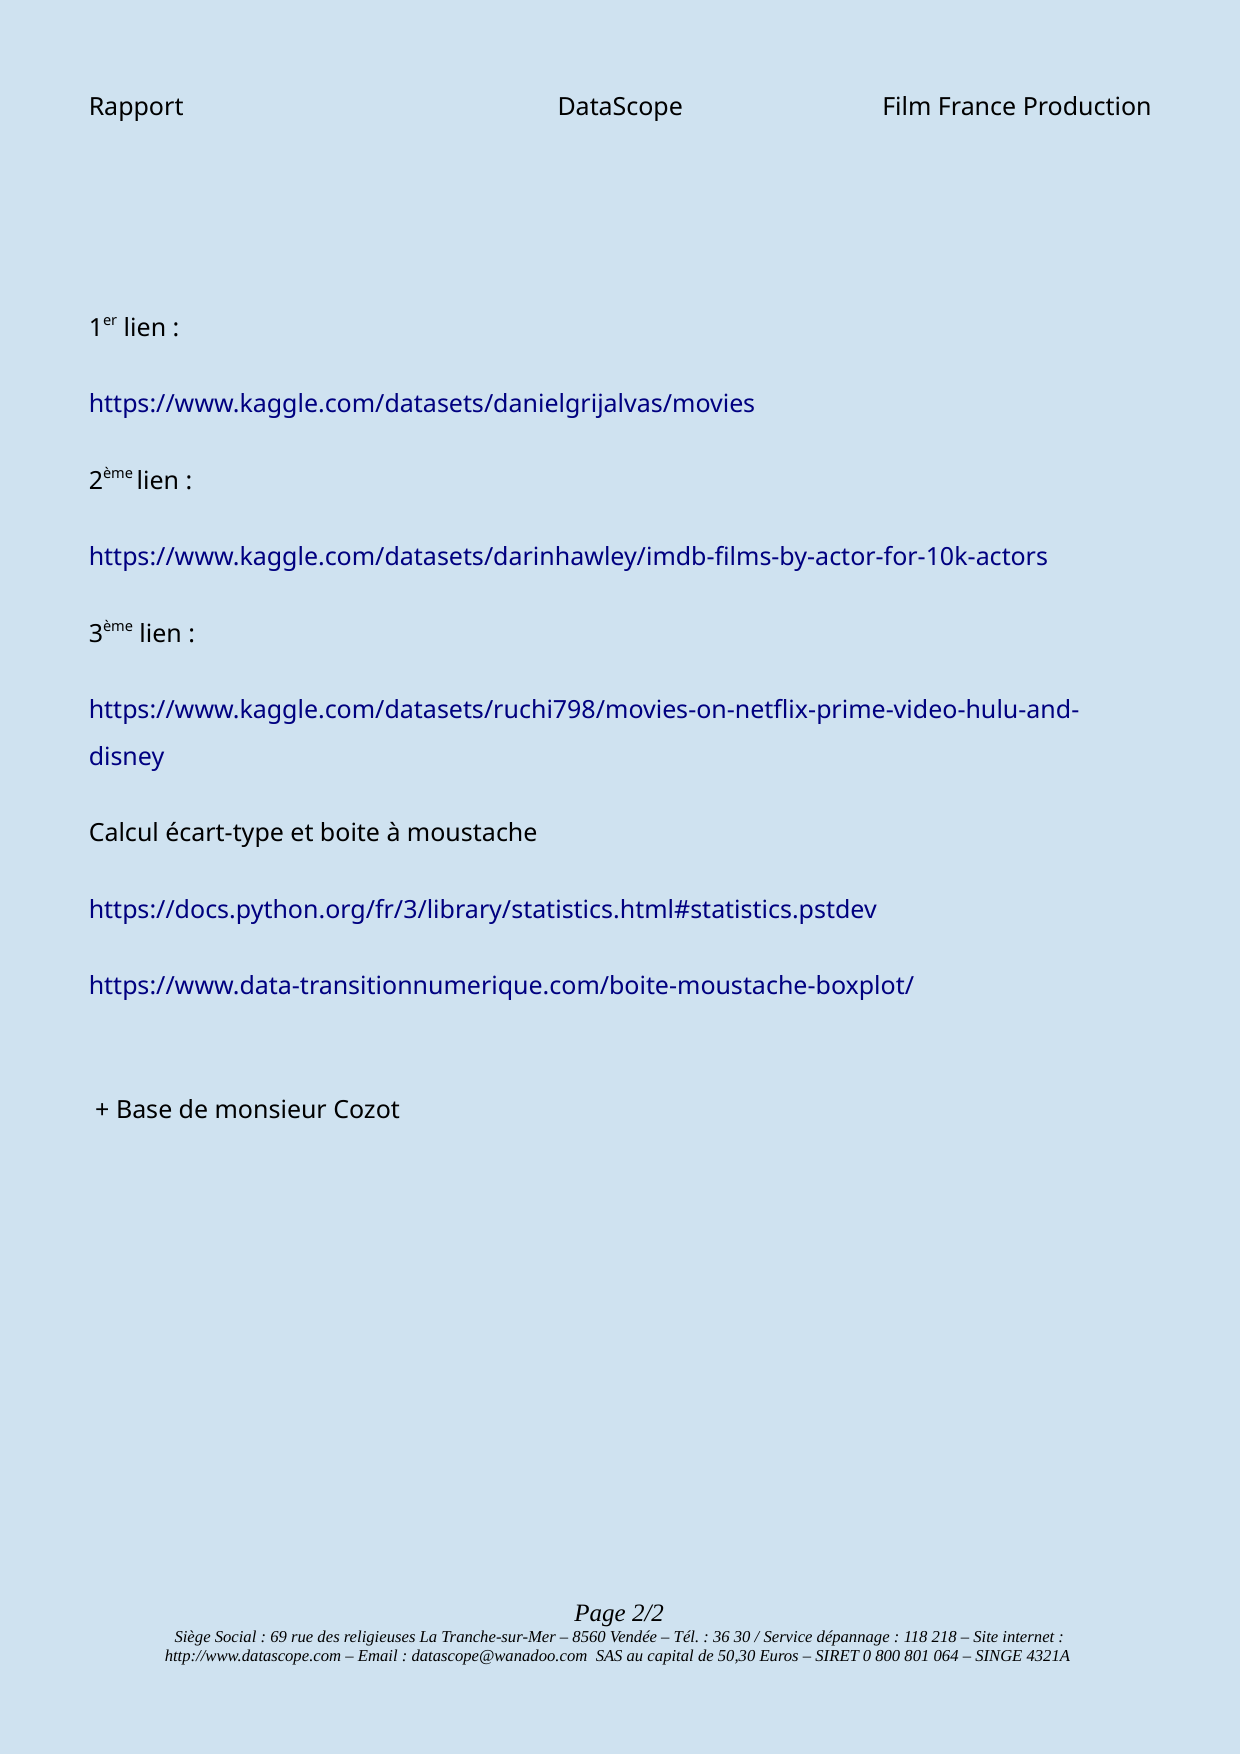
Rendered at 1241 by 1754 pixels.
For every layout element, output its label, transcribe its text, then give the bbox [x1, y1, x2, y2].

text https://www.data-transitionnumerique.com/boite-moustache-boxplot/ [88, 968, 1152, 1002]
text https://www.kaggle.com/datasets/darinhawley/imdb-films-by-actor-for-10k-actors [88, 539, 1152, 573]
text 1er lien : [88, 309, 1152, 343]
text Calcul écart-type et boite à moustache [88, 815, 1152, 849]
text 2ème lien : [88, 462, 1152, 496]
text https://www.kaggle.com/datasets/ruchi798/movies-on-netflix-prime-video-hulu-and-disney [88, 692, 1152, 773]
text 3ème lien : [88, 615, 1152, 649]
text https://docs.python.org/fr/3/library/statistics.html#statistics.pstdev [88, 892, 1152, 926]
text https://www.kaggle.com/datasets/danielgrijalvas/movies [88, 386, 1152, 420]
text + Base de monsieur Cozot [88, 1091, 1152, 1126]
